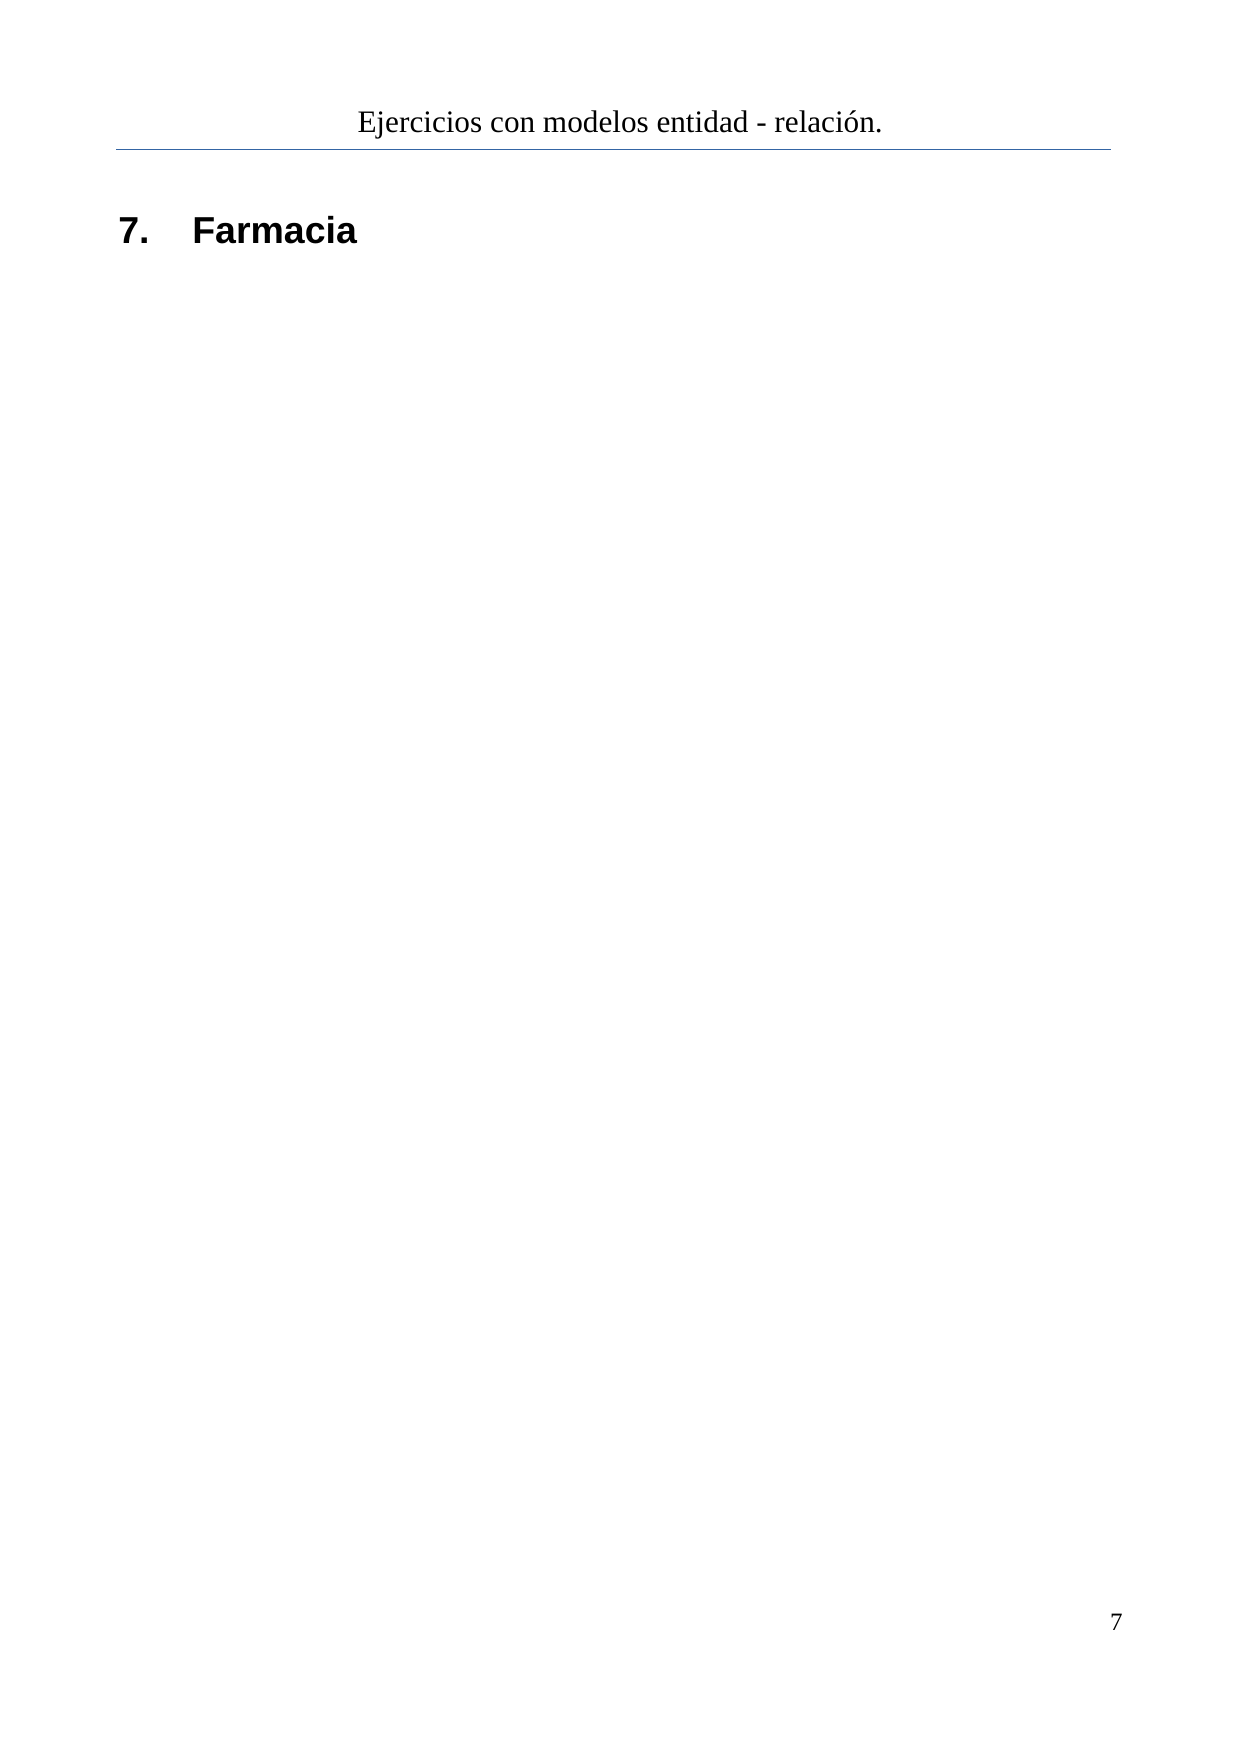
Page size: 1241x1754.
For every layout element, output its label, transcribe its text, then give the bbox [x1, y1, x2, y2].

subtitle Farmacia [118, 208, 1122, 251]
